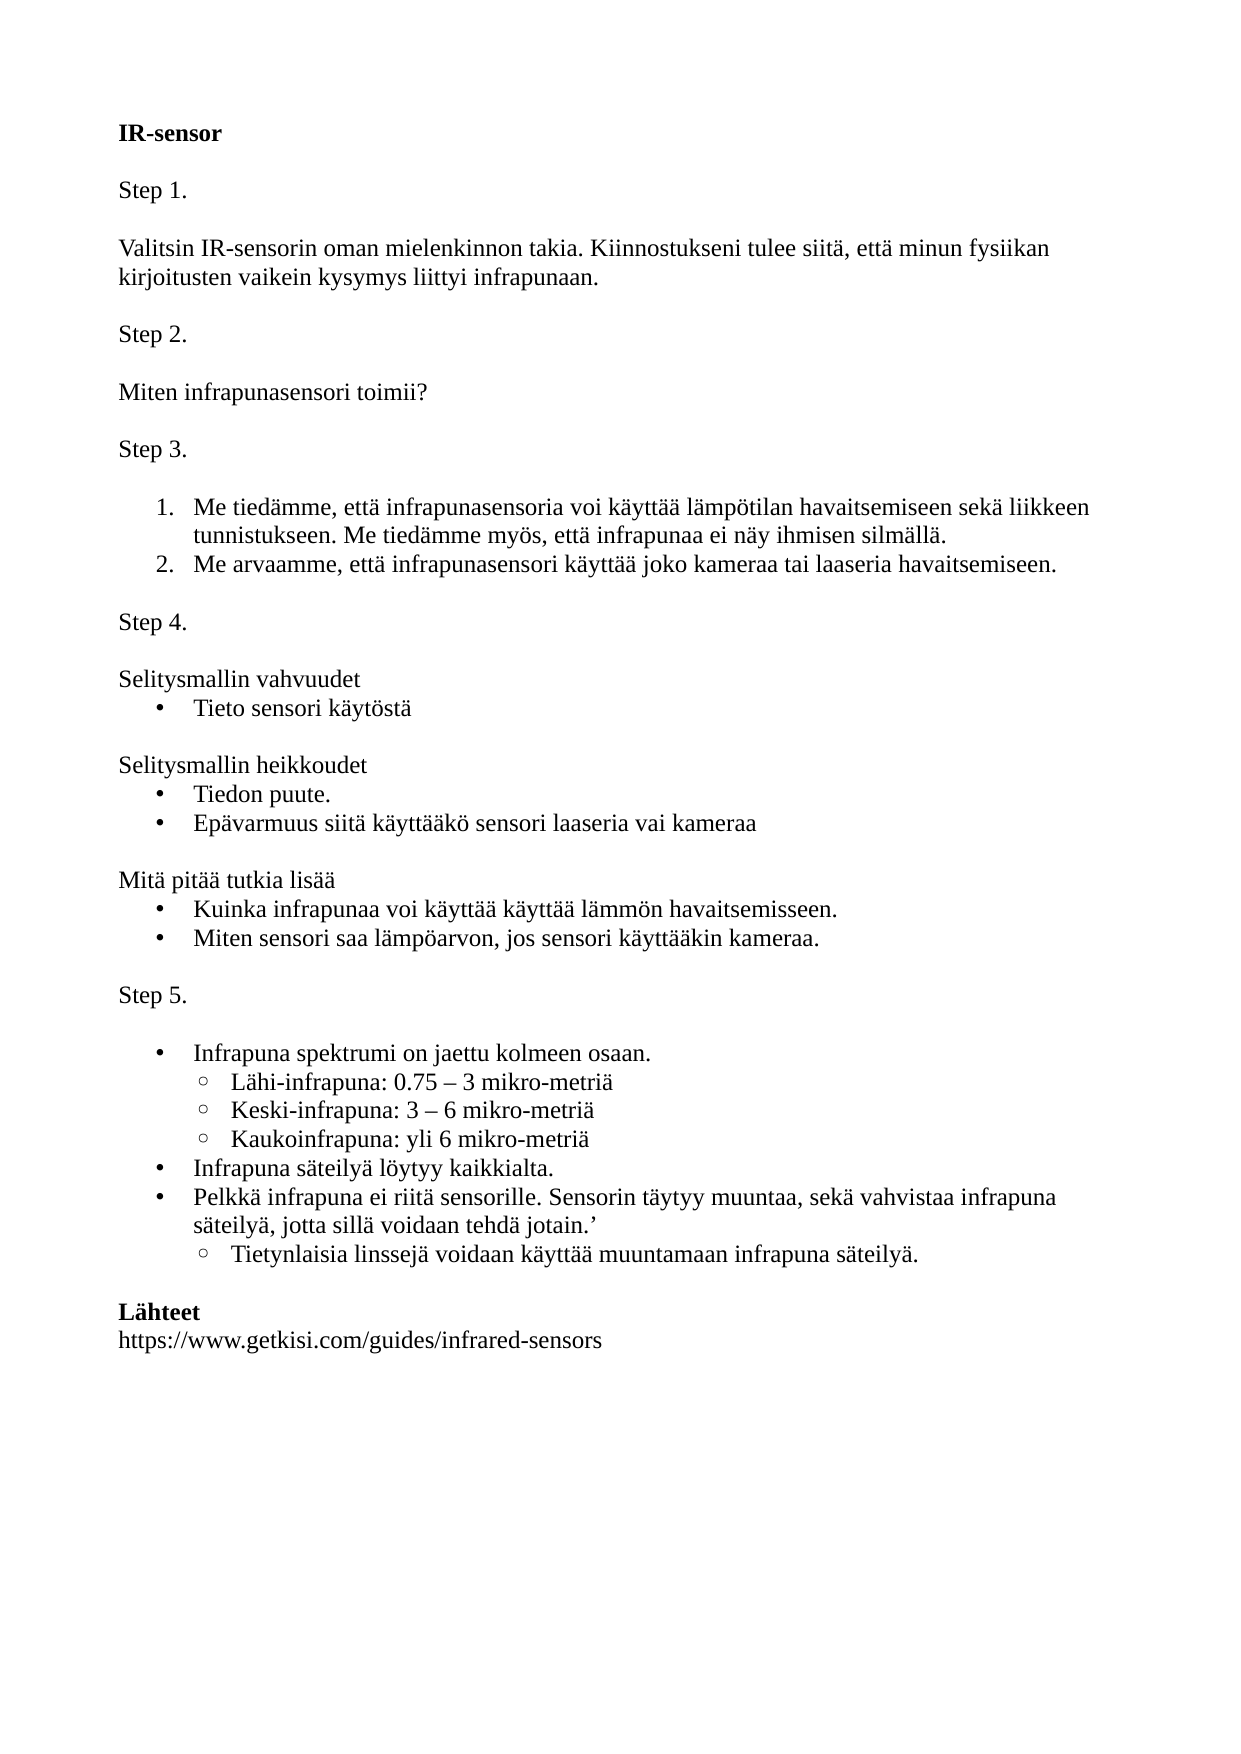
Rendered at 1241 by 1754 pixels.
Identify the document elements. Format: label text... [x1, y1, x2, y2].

text Step 4. [118, 607, 1122, 636]
list Tieto sensori käytöstä [156, 693, 1122, 722]
text https://www.getkisi.com/guides/infrared-sensors [118, 1326, 1122, 1354]
text Step 3. [118, 434, 1122, 463]
list Me arvaamme, että infrapunasensori käyttää joko kameraa tai laaseria havaitsemiseen. [156, 549, 1122, 578]
text Selitysmallin heikkoudet [118, 751, 1122, 779]
text Step 1. [118, 176, 1122, 204]
text Step 5. [118, 981, 1122, 1009]
text Valitsin IR-sensorin oman mielenkinnon takia. Kiinnostukseni tulee siitä, että minun fysiikan kirjoitusten vaikein kysymys liittyi infrapunaan. [118, 233, 1122, 291]
text Lähteet [118, 1297, 1122, 1326]
text Mitä pitää tutkia lisää [118, 866, 1122, 894]
list Infrapuna säteilyä löytyy kaikkialta. [156, 1153, 1122, 1182]
list Keski-infrapuna: 3 – 6 mikro-metriä [193, 1096, 1122, 1124]
list Kaukoinfrapuna: yli 6 mikro-metriä [193, 1124, 1122, 1153]
list Miten sensori saa lämpöarvon, jos sensori käyttääkin kameraa. [156, 923, 1122, 952]
text Miten infrapunasensori toimii? [118, 377, 1122, 406]
list Me tiedämme, että infrapunasensoria voi käyttää lämpötilan havaitsemiseen sekä liikkeen tunnistukseen. Me tiedämme myös, että infrapunaa ei näy ihmisen silmällä. [156, 492, 1122, 549]
list Tietynlaisia linssejä voidaan käyttää muuntamaan infrapuna säteilyä. [193, 1239, 1122, 1268]
list Epävarmuus siitä käyttääkö sensori laaseria vai kameraa [156, 808, 1122, 837]
list Infrapuna spektrumi on jaettu kolmeen osaan. [156, 1038, 1122, 1067]
text Step 2. [118, 319, 1122, 348]
text IR-sensor [118, 118, 1122, 147]
list Kuinka infrapunaa voi käyttää käyttää lämmön havaitsemisseen. [156, 894, 1122, 923]
list Pelkkä infrapuna ei riitä sensorille. Sensorin täytyy muuntaa, sekä vahvistaa infrapuna säteilyä, jotta sillä voidaan tehdä jotain.’ [156, 1182, 1122, 1239]
text Selitysmallin vahvuudet [118, 664, 1122, 693]
list Lähi-infrapuna: 0.75 – 3 mikro-metriä [193, 1067, 1122, 1096]
list Tiedon puute. [156, 779, 1122, 808]
